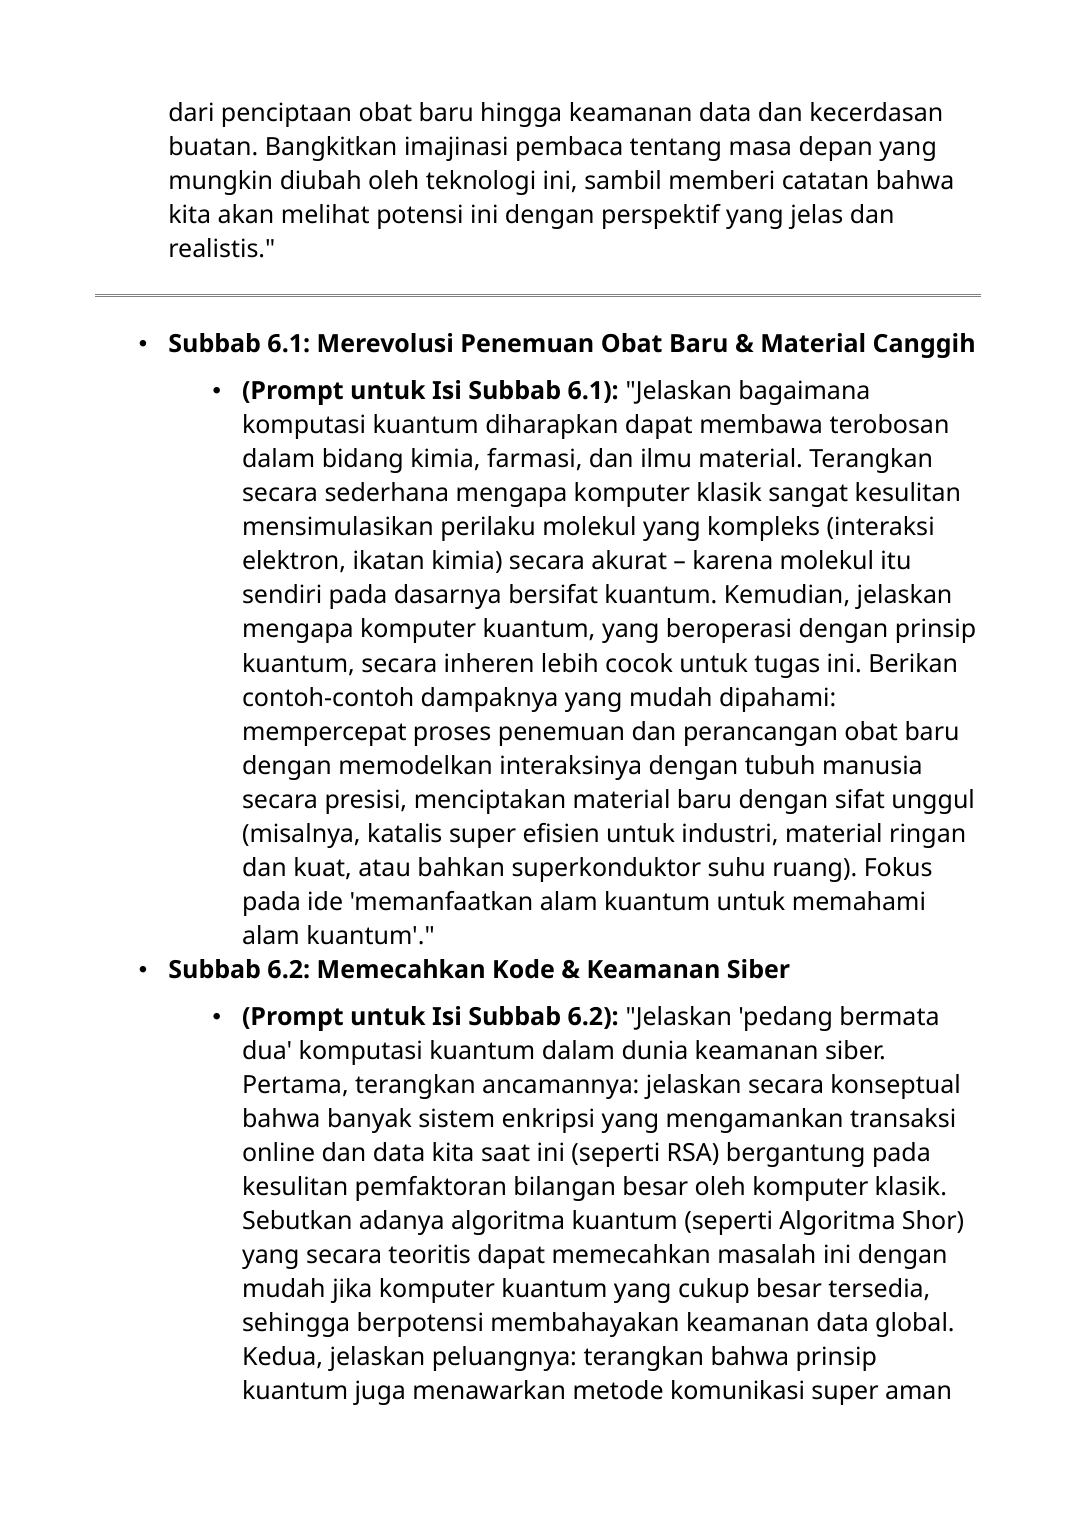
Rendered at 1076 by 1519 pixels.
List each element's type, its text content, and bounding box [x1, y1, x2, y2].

list (Prompt untuk Isi Subbab 6.1): "Jelaskan bagaimana komputasi kuantum diharapkan dapat membawa terobosan dalam bidang kimia, farmasi, dan ilmu material. Terangkan secara sederhana mengapa komputer klasik sangat kesulitan mensimulasikan perilaku molekul yang kompleks (interaksi elektron, ikatan kimia) secara akurat – karena molekul itu sendiri pada dasarnya bersifat kuantum. Kemudian, jelaskan mengapa komputer kuantum, yang beroperasi dengan prinsip kuantum, secara inheren lebih cocok untuk tugas ini. Berikan contoh-contoh dampaknya yang mudah dipahami: mempercepat proses penemuan dan perancangan obat baru dengan memodelkan interaksinya dengan tubuh manusia secara presisi, menciptakan material baru dengan sifat unggul (misalnya, katalis super efisien untuk industri, material ringan dan kuat, atau bahkan superkonduktor suhu ruang). Fokus pada ide 'memanfaatkan alam kuantum untuk memahami alam kuantum'." [212, 373, 981, 952]
list (Prompt untuk Isi Subbab 6.2): "Jelaskan 'pedang bermata dua' komputasi kuantum dalam dunia keamanan siber. Pertama, terangkan ancamannya: jelaskan secara konseptual bahwa banyak sistem enkripsi yang mengamankan transaksi online dan data kita saat ini (seperti RSA) bergantung pada kesulitan pemfaktoran bilangan besar oleh komputer klasik. Sebutkan adanya algoritma kuantum (seperti Algoritma Shor) yang secara teoritis dapat memecahkan masalah ini dengan mudah jika komputer kuantum yang cukup besar tersedia, sehingga berpotensi membahayakan keamanan data global. Kedua, jelaskan peluangnya: terangkan bahwa prinsip kuantum juga menawarkan metode komunikasi super aman [212, 998, 981, 1407]
list Subbab 6.1: Merevolusi Penemuan Obat Baru & Material Canggih [139, 326, 981, 360]
list Subbab 6.2: Memecahkan Kode & Keamanan Siber [139, 952, 981, 986]
list dari penciptaan obat baru hingga keamanan data dan kecerdasan buatan. Bangkitkan imajinasi pembaca tentang masa depan yang mungkin diubah oleh teknologi ini, sambil memberi catatan bahwa kita akan melihat potensi ini dengan perspektif yang jelas dan realistis." [139, 94, 981, 265]
